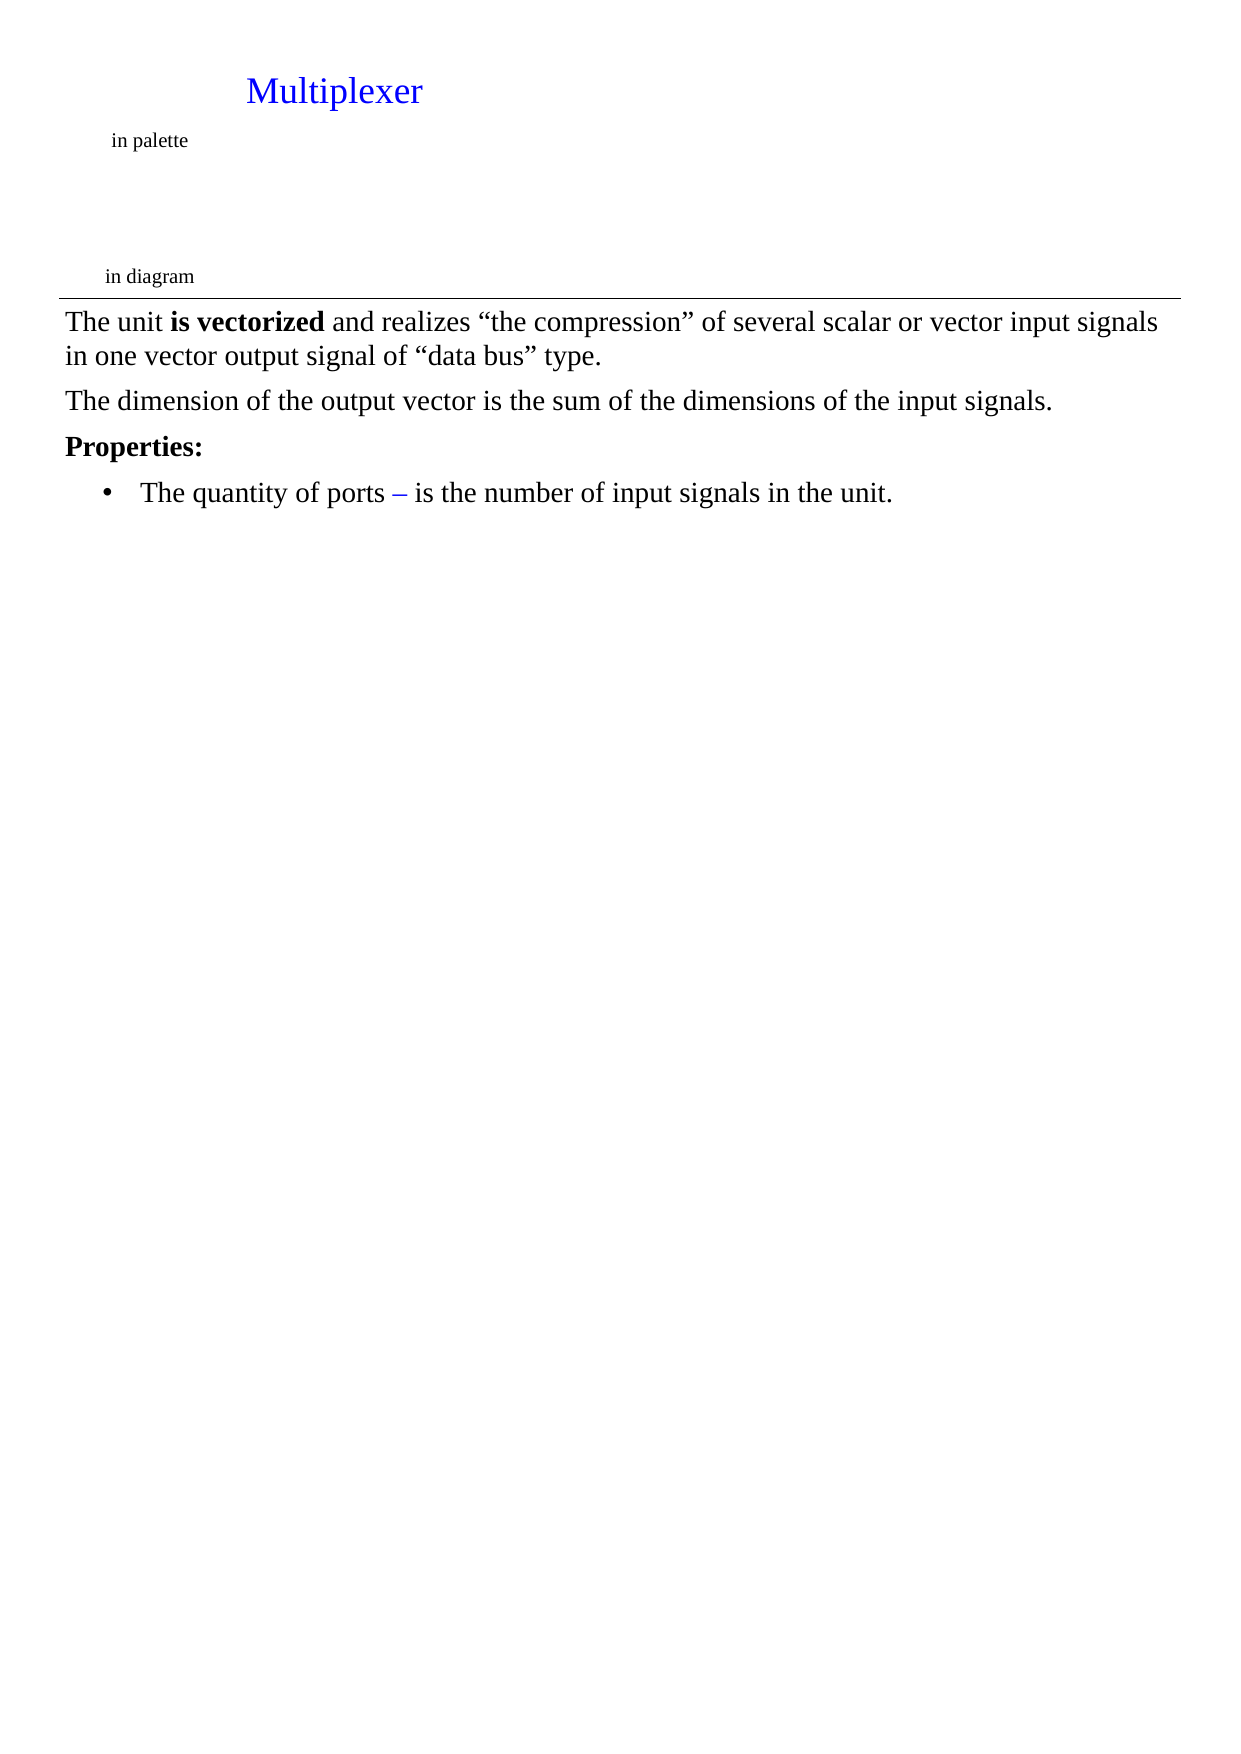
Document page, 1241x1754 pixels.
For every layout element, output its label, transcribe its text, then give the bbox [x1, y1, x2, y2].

table_cell [59, 162, 240, 258]
table_cell [240, 258, 1181, 298]
table_header [59, 59, 240, 122]
table_cell in diagram [59, 258, 240, 298]
table_cell [240, 162, 1181, 258]
table_header Multiplexer [240, 59, 1181, 122]
table_cell in palette [59, 122, 240, 162]
table_cell The unit is vectorized and realizes “the compression” of several scalar or vector input signals in one vector output signal of “data bus” type. The dimension of the output vector is the sum of the dimensions of the input signals. Properties: The quantity of ports – is the number of input signals in the unit. [59, 299, 1181, 527]
table_cell [240, 122, 1181, 162]
